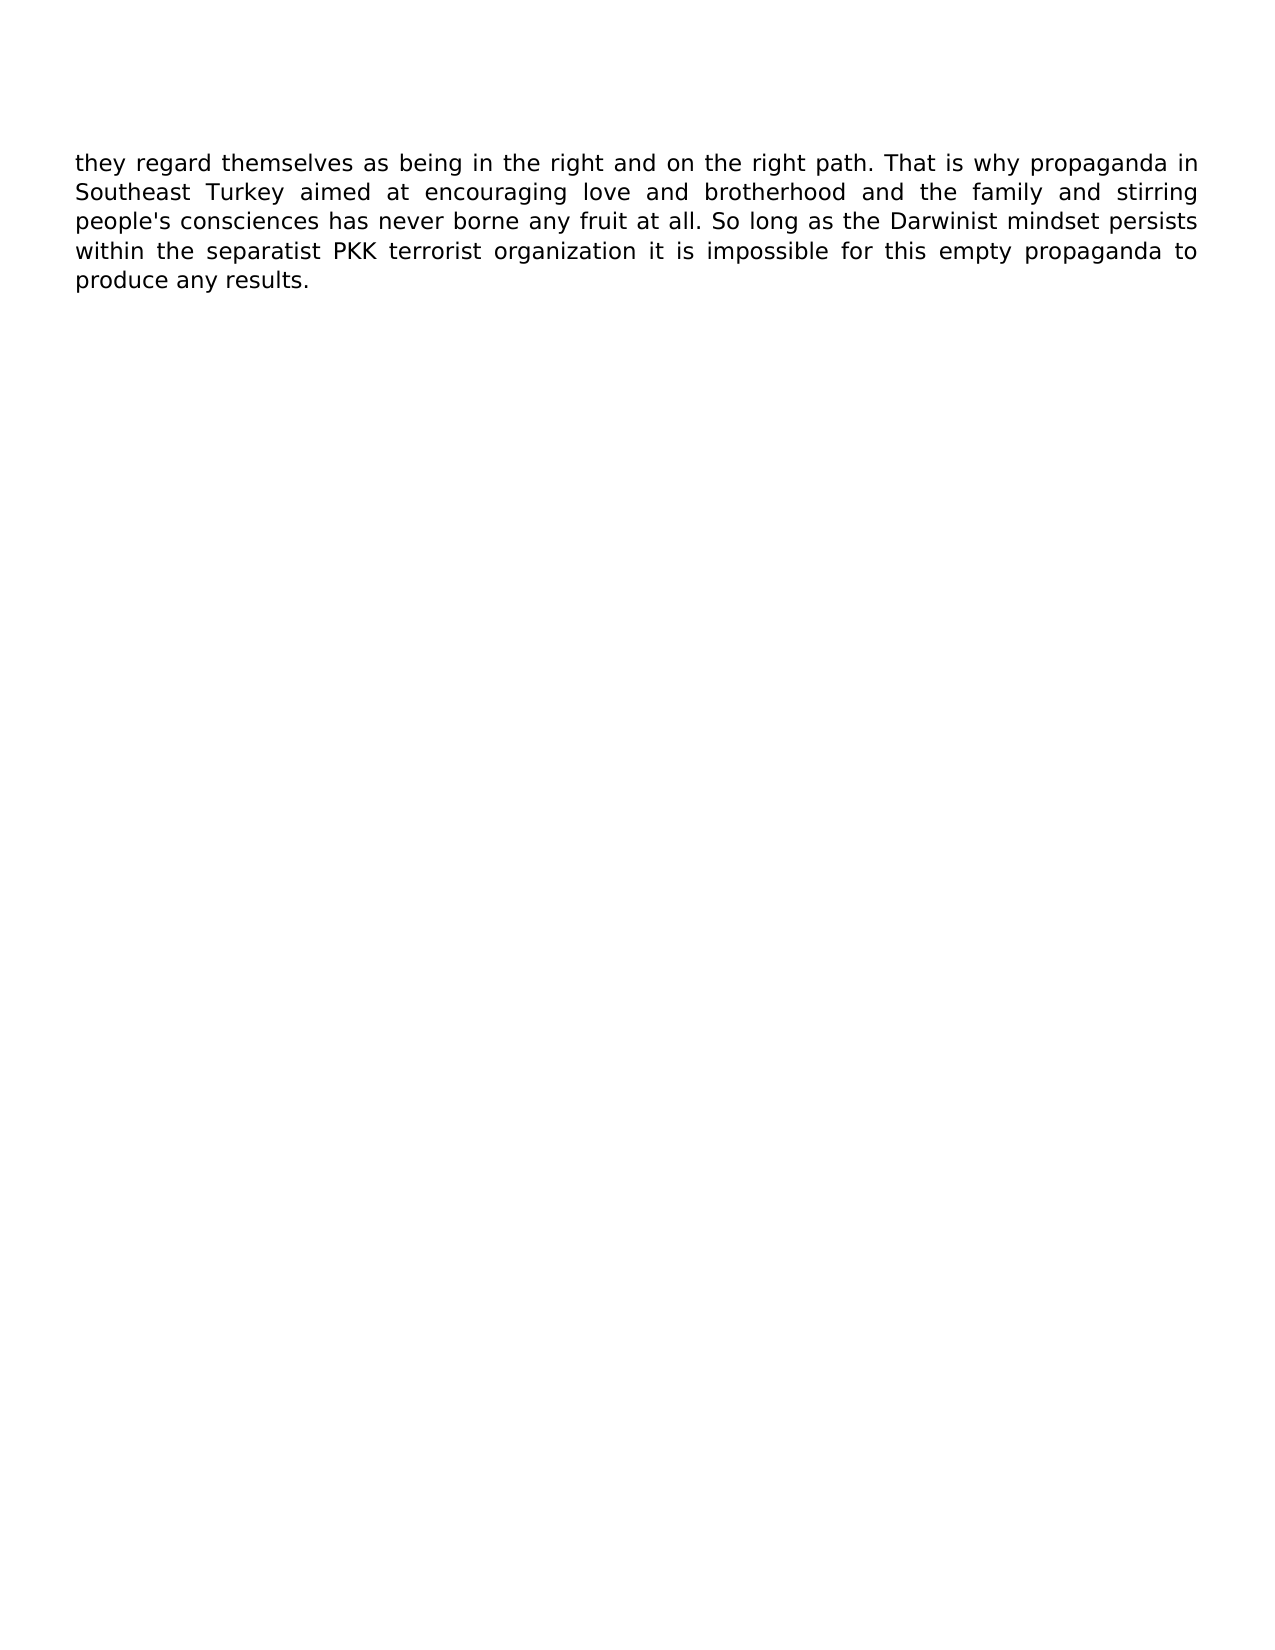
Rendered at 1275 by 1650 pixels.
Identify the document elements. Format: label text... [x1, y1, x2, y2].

text they regard themselves as being in the right and on the right path. That is why propaganda in Southeast Turkey aimed at encouraging love and brotherhood and the family and stirring people's consciences has never borne any fruit at all. So long as the Darwinist mindset persists within the separatist PKK terrorist organization it is impossible for this empty propaganda to produce any results. [75, 150, 1200, 294]
